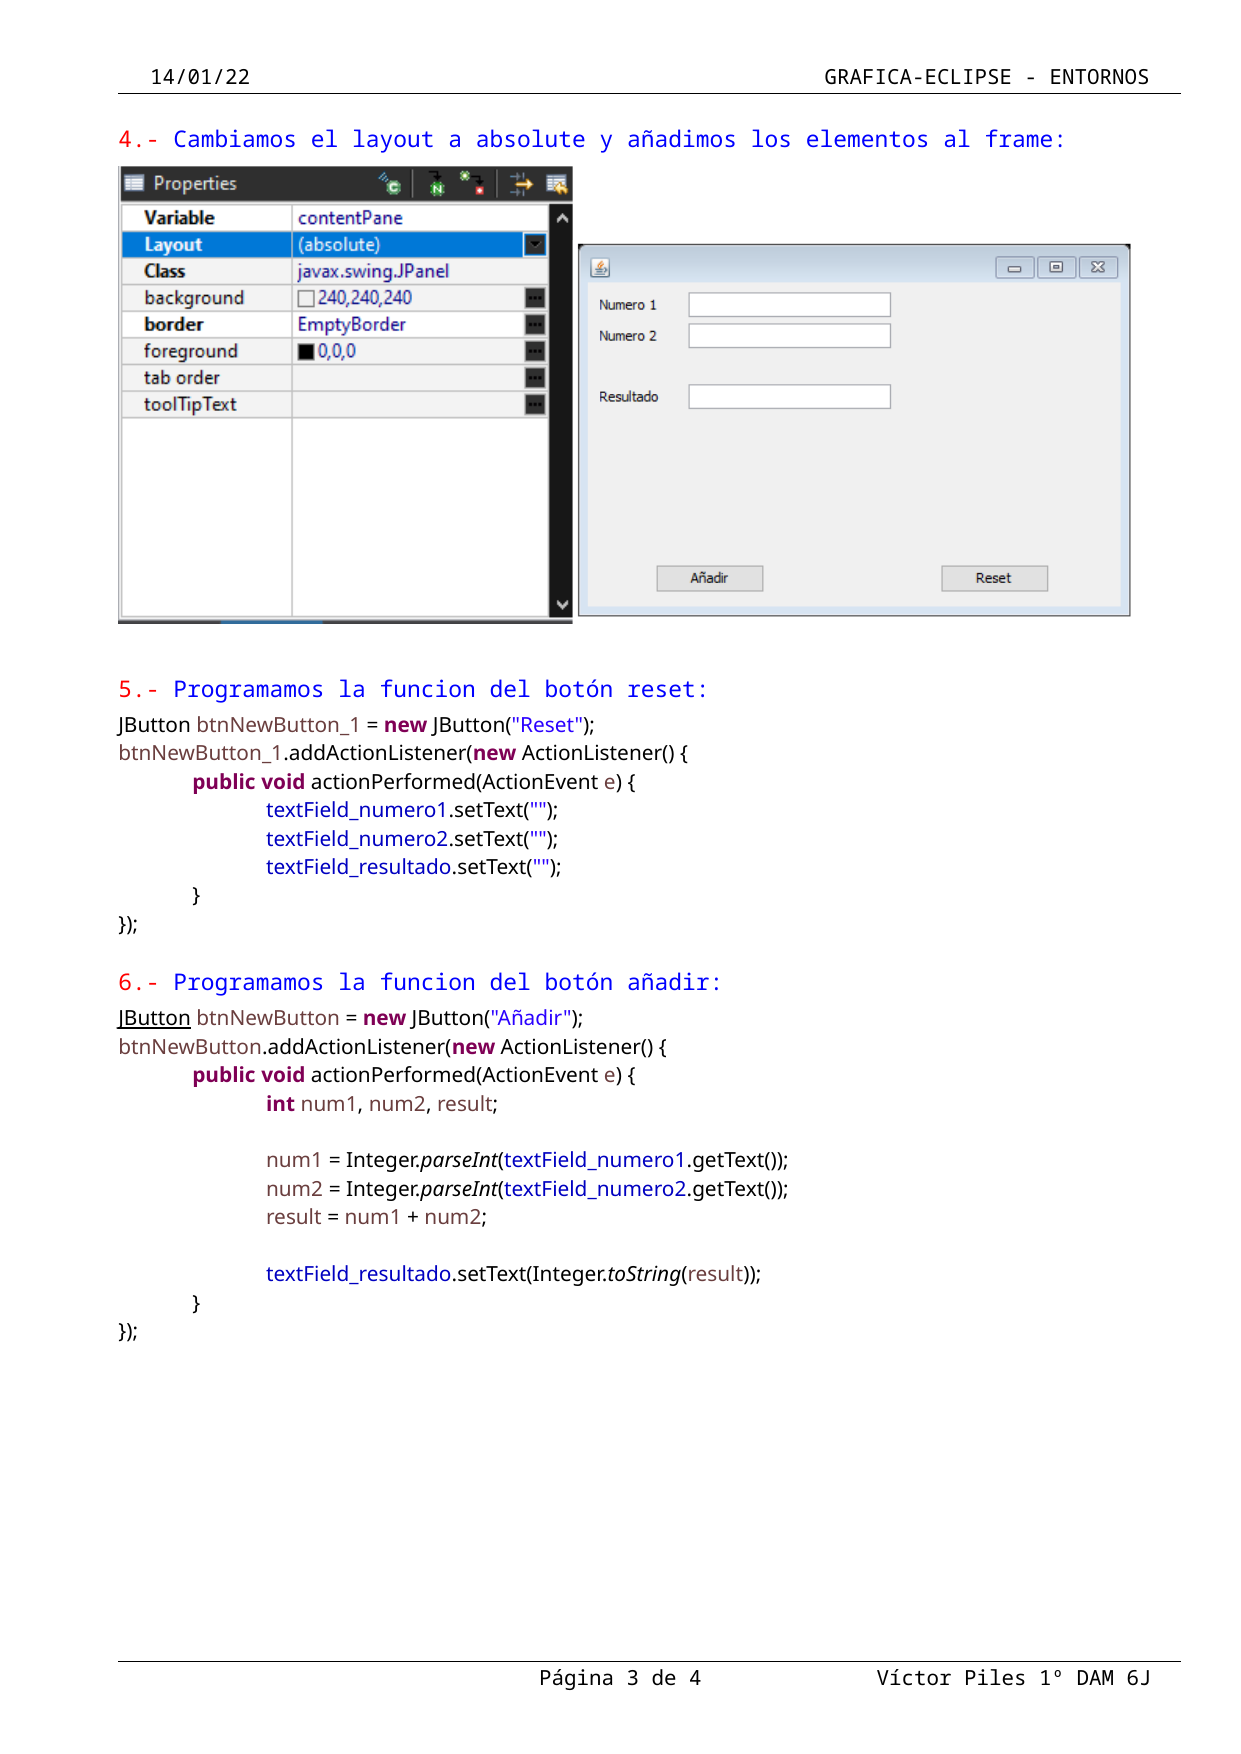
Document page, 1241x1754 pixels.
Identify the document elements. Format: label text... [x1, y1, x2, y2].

text result = num1 + num2; [118, 1202, 1181, 1231]
text textField_resultado.setText(""); [118, 852, 1181, 881]
text } [118, 1288, 1181, 1316]
text JButton btnNewButton = new JButton("Añadir"); [118, 1003, 1181, 1032]
text btnNewButton_1.addActionListener(new ActionListener() { [118, 738, 1181, 767]
text 4.- Cambiamos el layout a absolute y añadimos los elementos al frame: [118, 123, 1181, 154]
text JButton btnNewButton_1 = new JButton("Reset"); [118, 710, 1181, 738]
text public void actionPerformed(ActionEvent e) { [118, 767, 1181, 795]
text 6.- Programamos la funcion del botón añadir: [118, 966, 1181, 997]
text num1 = Integer.parseInt(textField_numero1.getText()); [118, 1146, 1181, 1174]
text textField_resultado.setText(Integer.toString(result)); [118, 1259, 1181, 1288]
text btnNewButton.addActionListener(new ActionListener() { [118, 1032, 1181, 1060]
text textField_numero1.setText(""); [118, 795, 1181, 824]
text num2 = Integer.parseInt(textField_numero2.getText()); [118, 1174, 1181, 1202]
text }); [118, 909, 1181, 937]
text int num1, num2, result; [118, 1089, 1181, 1117]
text }); [118, 1316, 1181, 1344]
text textField_numero2.setText(""); [118, 824, 1181, 852]
picture [118, 166, 1138, 624]
text } [118, 881, 1181, 909]
text public void actionPerformed(ActionEvent e) { [118, 1060, 1181, 1089]
text 5.- Programamos la funcion del botón reset: [118, 673, 1181, 704]
